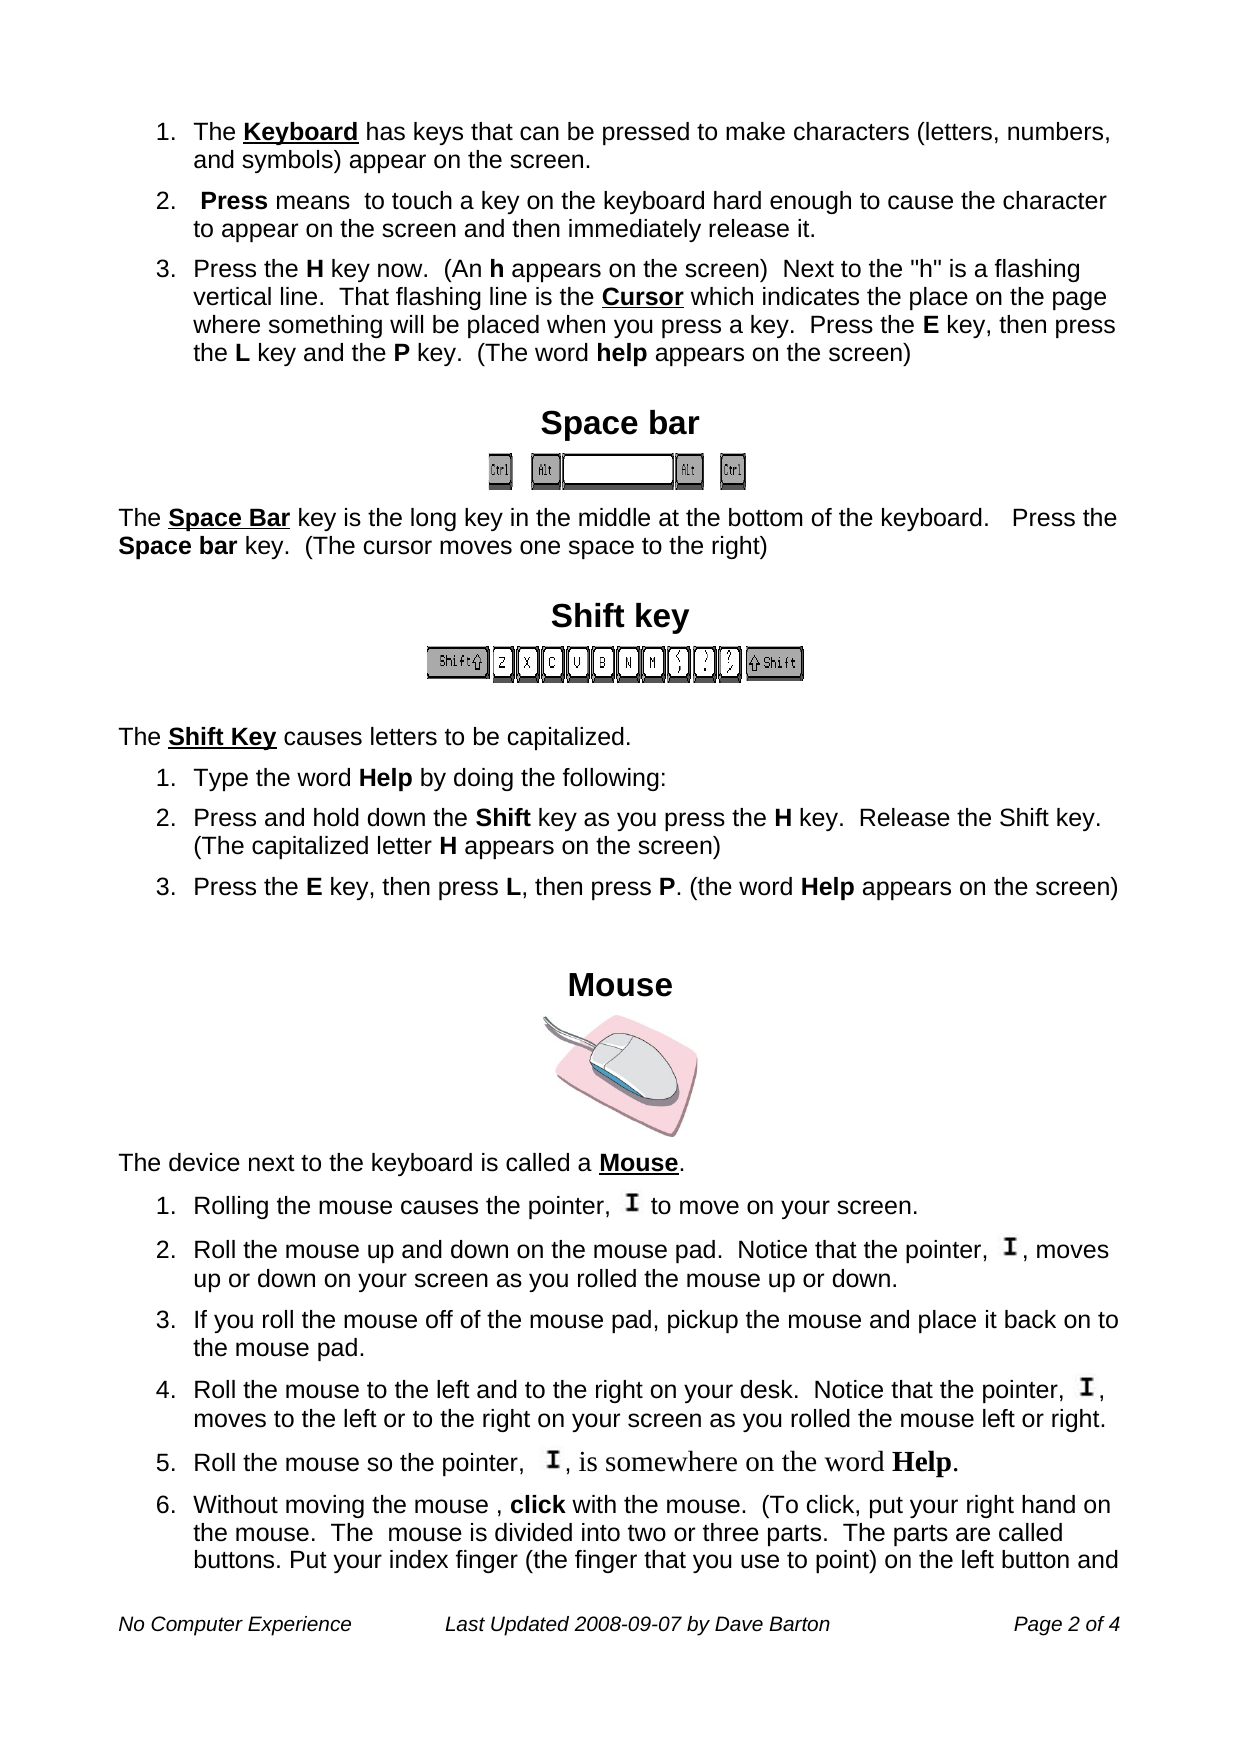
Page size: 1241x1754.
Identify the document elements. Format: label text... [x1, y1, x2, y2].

list Press the H key now. (An h appears on the screen) Next to the "h" is a flashing vertical line. That flashing line is the Cursor which indicates the place on the page where something will be placed when you press a key. Press the E key, then press the L key and the P key. (The word help appears on the screen) [156, 255, 1122, 366]
list Without moving the mouse , click with the mouse. (To click, put your right hand on the mouse. The mouse is divided into two or three parts. The parts are called buttons. Put your index finger (the finger that you use to point) on the left button and [156, 1491, 1122, 1574]
text The device next to the keyboard is called a Mouse. [118, 1149, 1122, 1177]
list Press means to touch a key on the keyboard hard enough to cause the character to appear on the screen and then immediately release it. [156, 186, 1122, 242]
picture [542, 1015, 698, 1137]
picture [427, 646, 814, 683]
list to move on your screen. [644, 1189, 1122, 1221]
subtitle Space bar [118, 404, 1122, 441]
subtitle Mouse [118, 966, 1122, 1003]
text The Space Bar key is the long key in the middle at the bottom of the keyboard. Press the Space bar key. (The cursor moves one space to the right) [118, 504, 1122, 559]
list Roll the mouse up and down on the mouse pad. Notice that the pointer, , moves up or down on your screen as you rolled the mouse up or down. [156, 1233, 1122, 1293]
list Press and hold down the Shift key as you press the H key. Release the Shift key. (The capitalized letter H appears on the screen) [156, 804, 1122, 860]
list If you roll the mouse off of the mouse pad, pickup the mouse and place it back on to the mouse pad. [156, 1305, 1122, 1361]
list The Keyboard has keys that can be pressed to make characters (letters, numbers, and symbols) appear on the screen. [156, 118, 1122, 174]
subtitle Shift key [118, 597, 1122, 634]
list Press the E key, then press L, then press P. (the word Help appears on the screen) [156, 872, 1122, 900]
picture [996, 1233, 1022, 1265]
list Rolling the mouse causes the pointer, [156, 1189, 618, 1221]
list Roll the mouse so the pointer, [156, 1446, 539, 1478]
picture [1072, 1373, 1099, 1406]
list Roll the mouse to the left and to the right on your desk. Notice that the pointer, , moves to the left or to the right on your screen as you rolled the mouse left or right. [156, 1374, 1122, 1433]
text The Shift Key causes letters to be capitalized. [118, 723, 1122, 751]
picture [539, 1446, 565, 1478]
list Type the word Help by doing the following: [156, 764, 1122, 792]
list , is somewhere on the word Help. [565, 1446, 1122, 1478]
picture [488, 453, 752, 492]
picture [618, 1189, 644, 1221]
